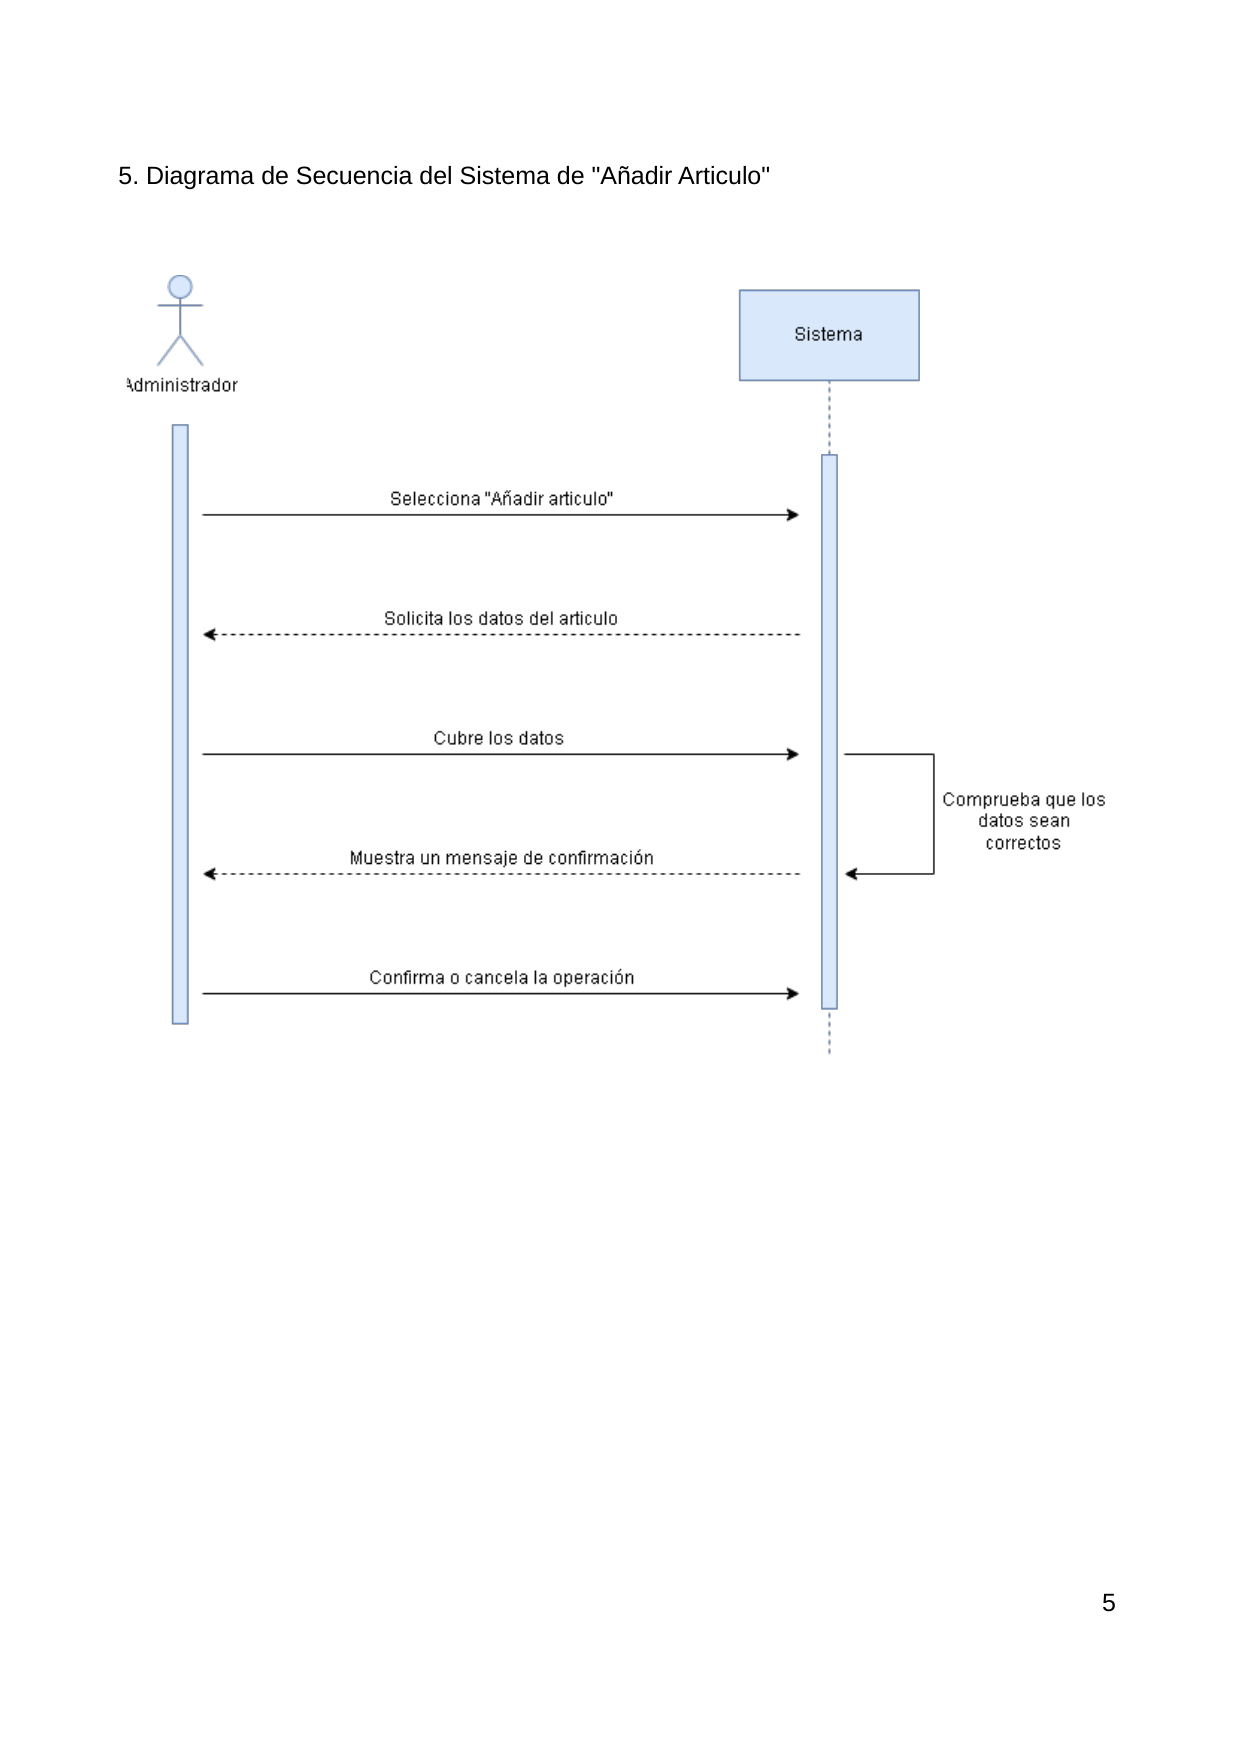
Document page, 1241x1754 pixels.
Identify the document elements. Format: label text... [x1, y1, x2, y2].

text 5. Diagrama de Secuencia del Sistema de "Añadir Articulo" [118, 161, 1122, 190]
picture [126, 275, 1114, 1056]
text 5 [118, 1588, 1122, 1617]
